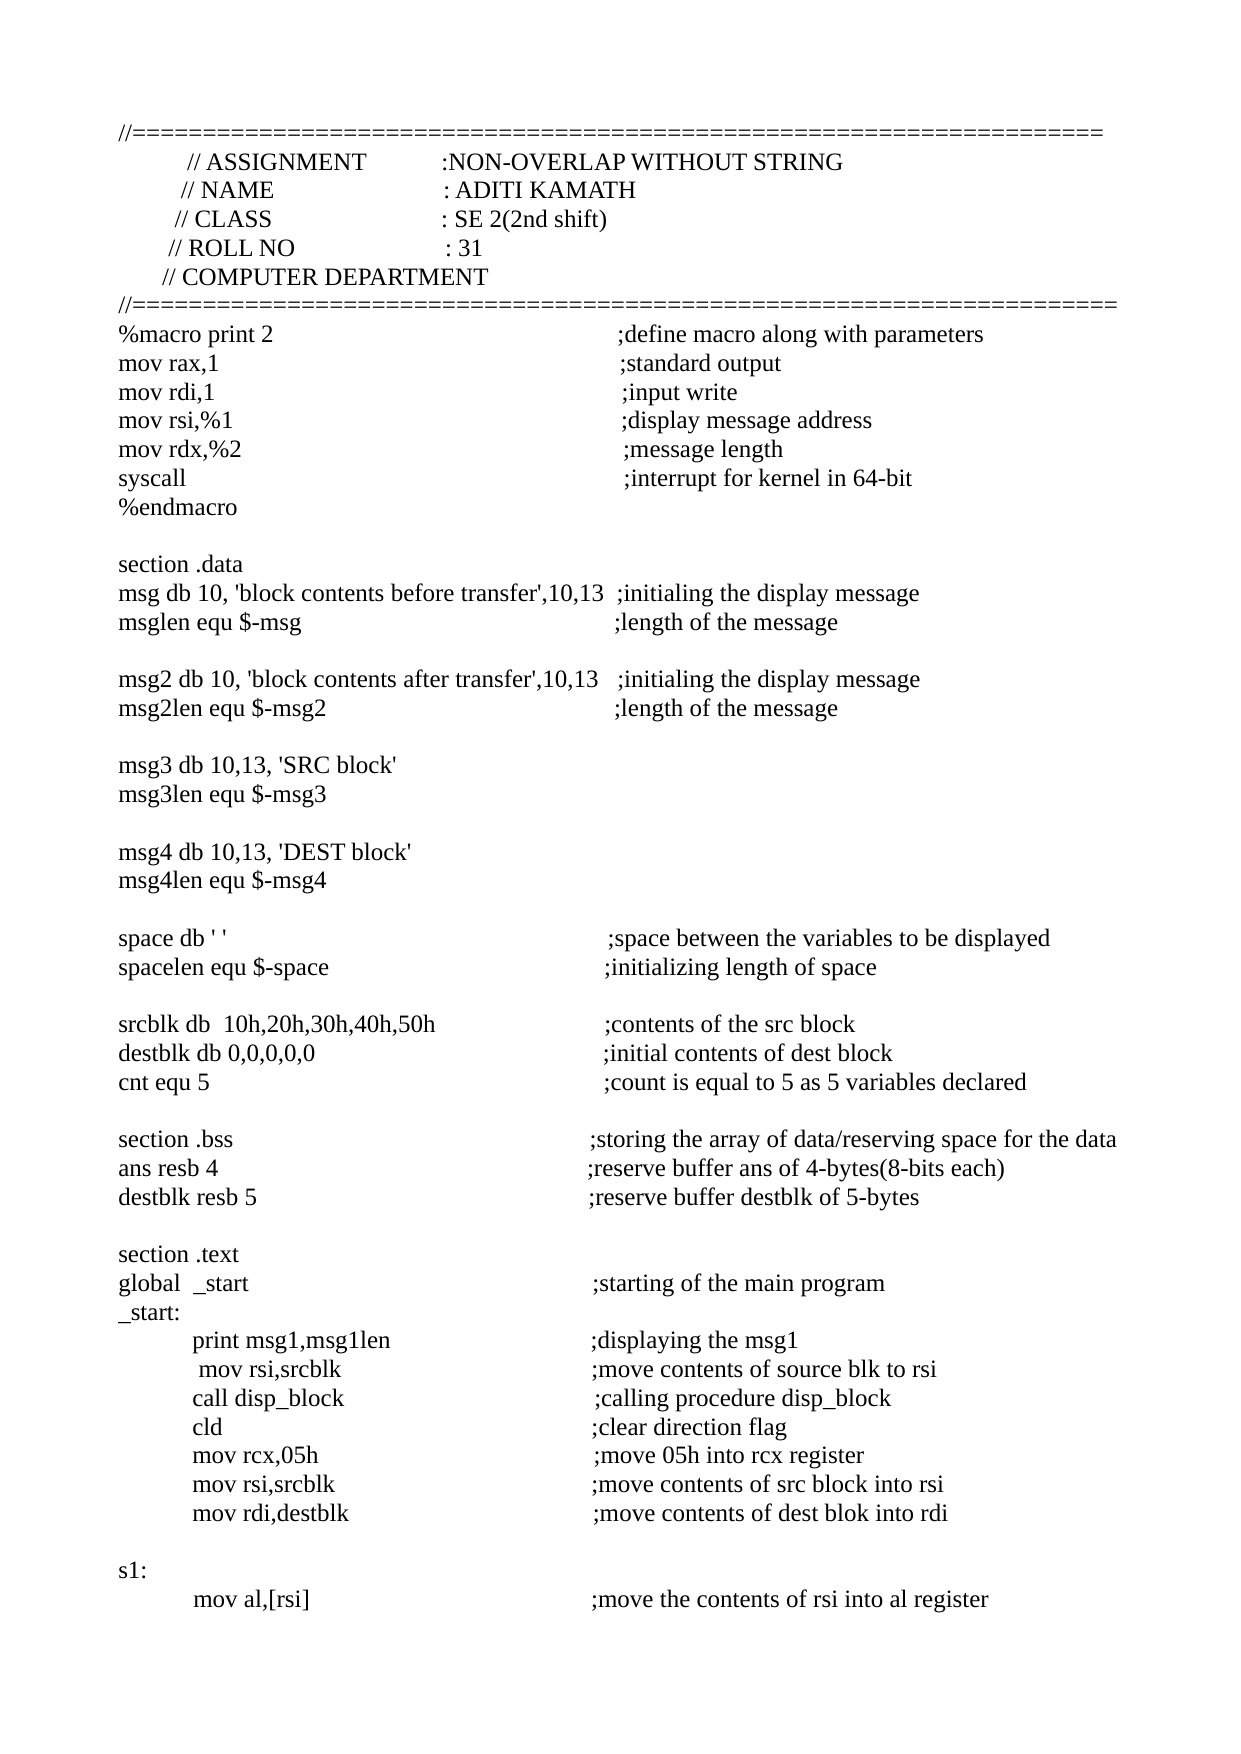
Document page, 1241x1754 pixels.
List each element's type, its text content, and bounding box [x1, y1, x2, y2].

text mov rcx,05h ;move 05h into rcx register [118, 1441, 1122, 1469]
text section .text [118, 1239, 1122, 1268]
text //===================================================================== [118, 118, 1122, 147]
text call disp_block ;calling procedure disp_block [118, 1383, 1122, 1412]
text msg2len equ $-msg2 ;length of the message [118, 693, 1122, 722]
text msg3len equ $-msg3 [118, 779, 1122, 808]
text _start: [118, 1297, 1122, 1326]
text mov rdi,1 ;input write [118, 377, 1122, 406]
text cld ;clear direction flag [118, 1412, 1122, 1441]
text mov rsi,srcblk ;move contents of src block into rsi [118, 1469, 1122, 1498]
text mov rdi,destblk ;move contents of dest blok into rdi [118, 1498, 1122, 1527]
text msg3 db 10,13, 'SRC block' [118, 751, 1122, 779]
text msglen equ $-msg ;length of the message [118, 607, 1122, 636]
text destblk resb 5 ;reserve buffer destblk of 5-bytes [118, 1182, 1122, 1211]
text print msg1,msg1len ;displaying the msg1 [118, 1326, 1122, 1354]
text // NAME : ADITI KAMATH [118, 176, 1122, 204]
text mov rsi,srcblk ;move contents of source blk to rsi [118, 1354, 1122, 1383]
text %endmacro [118, 492, 1122, 521]
text //====================================================================== [118, 291, 1122, 319]
text mov rax,1 ;standard output [118, 348, 1122, 377]
text srcblk db 10h,20h,30h,40h,50h ;contents of the src block [118, 1009, 1122, 1038]
text // ASSIGNMENT :NON-OVERLAP WITHOUT STRING [118, 147, 1122, 176]
text %macro print 2 ;define macro along with parameters [118, 319, 1122, 348]
text syscall ;interrupt for kernel in 64-bit [118, 463, 1122, 492]
text mov al,[rsi] ;move the contents of rsi into al register [118, 1584, 1122, 1613]
text global _start ;starting of the main program [118, 1268, 1122, 1297]
text section .data [118, 549, 1122, 578]
text mov rdx,%2 ;message length [118, 434, 1122, 463]
text msg2 db 10, 'block contents after transfer',10,13 ;initialing the display message [118, 664, 1122, 693]
text msg db 10, 'block contents before transfer',10,13 ;initialing the display message [118, 578, 1122, 607]
text msg4len equ $-msg4 [118, 866, 1122, 894]
text // ROLL NO : 31 [118, 233, 1122, 262]
text section .bss ;storing the array of data/reserving space for the data [118, 1124, 1122, 1153]
text cnt equ 5 ;count is equal to 5 as 5 variables declared [118, 1067, 1122, 1096]
text destblk db 0,0,0,0,0 ;initial contents of dest block [118, 1038, 1122, 1067]
text space db ' ' ;space between the variables to be displayed [118, 923, 1122, 952]
text spacelen equ $-space ;initializing length of space [118, 952, 1122, 981]
text s1: [118, 1556, 1122, 1584]
text ans resb 4 ;reserve buffer ans of 4-bytes(8-bits each) [118, 1153, 1122, 1182]
text msg4 db 10,13, 'DEST block' [118, 837, 1122, 866]
text // COMPUTER DEPARTMENT [118, 262, 1122, 291]
text // CLASS : SE 2(2nd shift) [118, 204, 1122, 233]
text mov rsi,%1 ;display message address [118, 406, 1122, 434]
